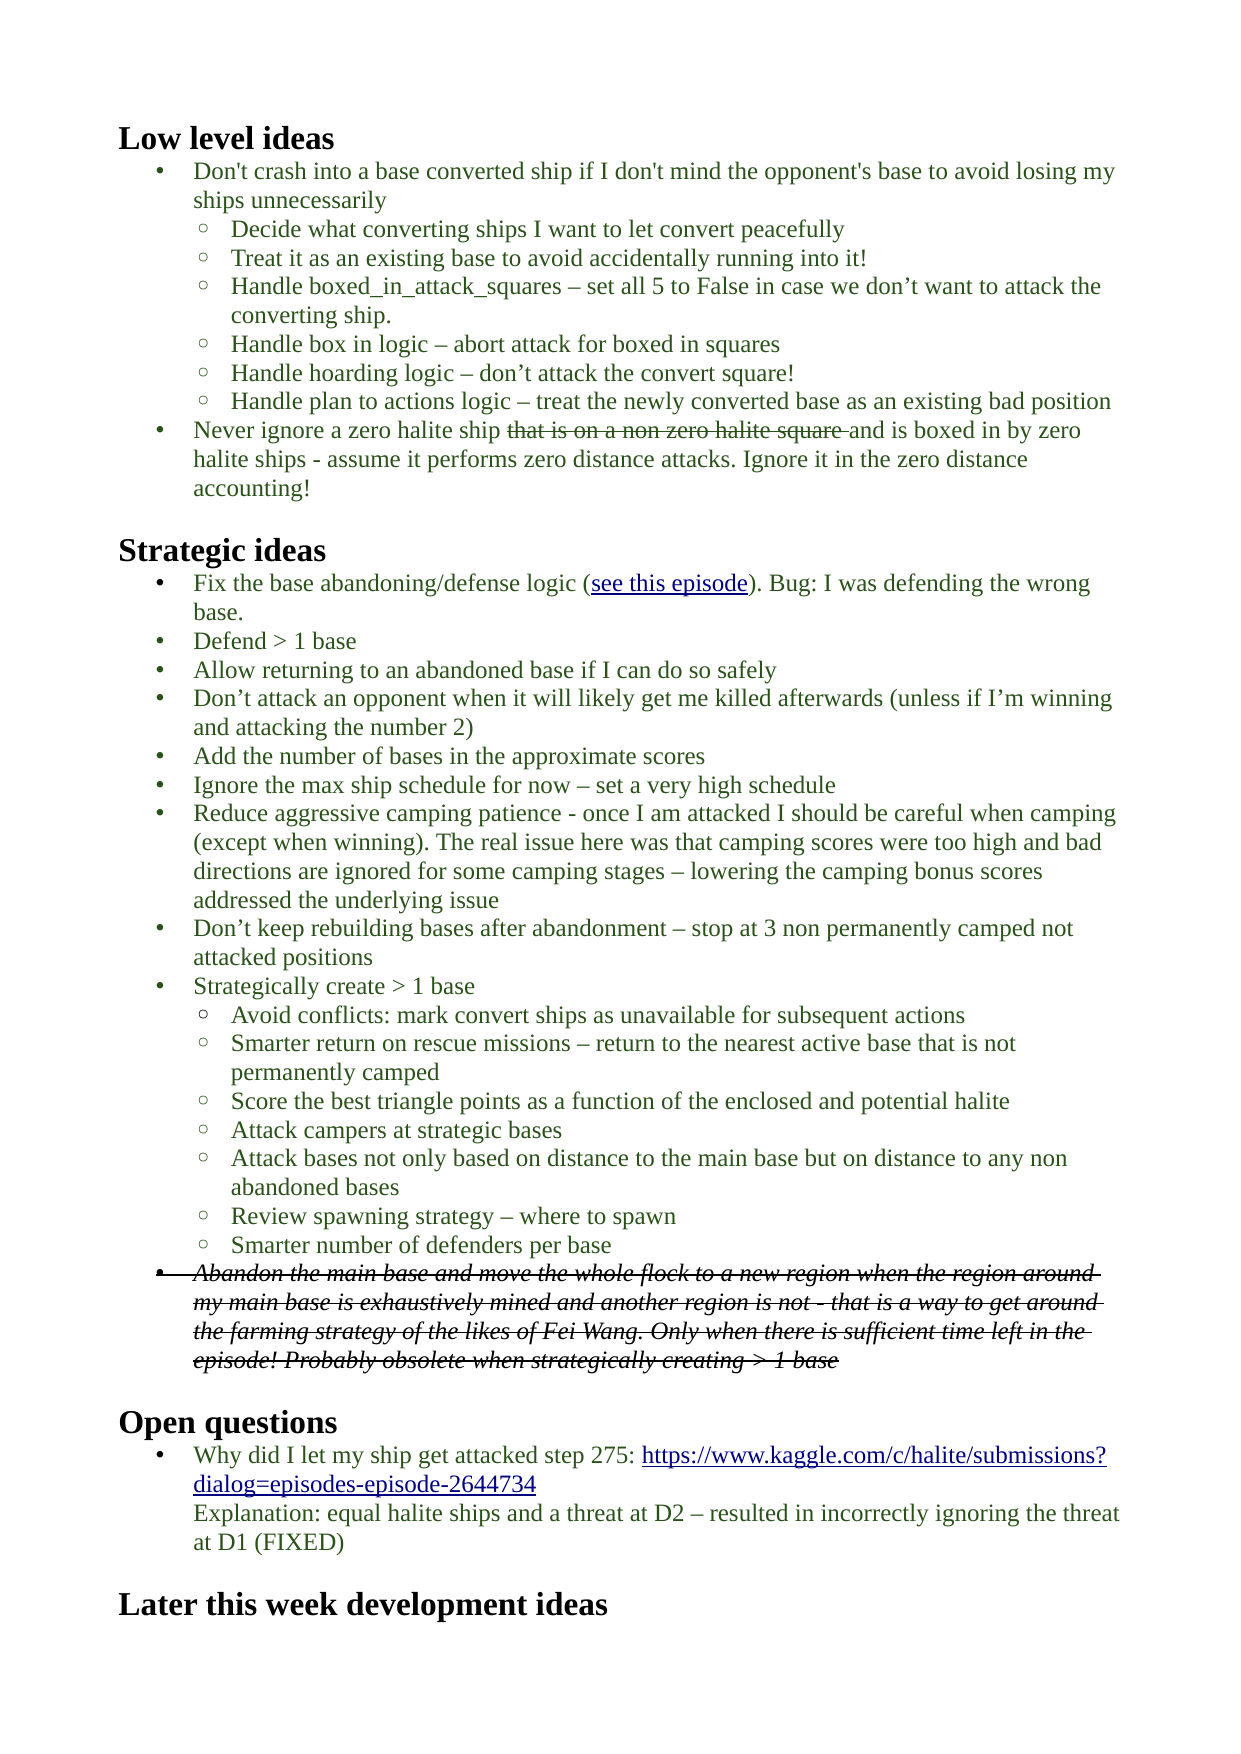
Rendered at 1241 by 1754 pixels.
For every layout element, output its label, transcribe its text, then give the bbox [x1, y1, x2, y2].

list Explanation: equal halite ships and a threat at D2 – resulted in incorrectly ignoring the threat at D1 (FIXED) [156, 1498, 1122, 1556]
list Avoid conflicts: mark convert ships as unavailable for subsequent actions [193, 1000, 1122, 1028]
list Strategically create > 1 base [156, 971, 1122, 1000]
list Treat it as an existing base to avoid accidentally running into it! [193, 243, 1122, 271]
text Later this week development ideas [118, 1584, 1122, 1623]
list Attack bases not only based on distance to the main base but on distance to any non abandoned bases [193, 1143, 1122, 1201]
list Don’t attack an opponent when it will likely get me killed afterwards (unless if I’m winning and attacking the number 2) [156, 683, 1122, 741]
list Add the number of bases in the approximate scores [156, 741, 1122, 770]
list Don't crash into a base converted ship if I don't mind the opponent's base to avoid losing my ships unnecessarily [156, 156, 1122, 214]
list Abandon the main base and move the whole flock to a new region when the region around my main base is exhaustively mined and another region is not - that is a way to get around the farming strategy of the likes of Fei Wang. Only when there is sufficient time left in the episode! Probably obsolete when strategically creating > 1 base [156, 1258, 1122, 1373]
list Handle boxed_in_attack_squares – set all 5 to False in case we don’t want to attack the converting ship. [193, 271, 1122, 329]
list Defend > 1 base [156, 626, 1122, 655]
text Low level ideas [118, 118, 1122, 156]
list Smarter number of defenders per base [193, 1230, 1122, 1258]
list Handle plan to actions logic – treat the newly converted base as an existing bad position [193, 386, 1122, 415]
list Decide what converting ships I want to let convert peacefully [193, 214, 1122, 243]
list Score the best triangle points as a function of the enclosed and potential halite [193, 1086, 1122, 1115]
list Handle hoarding logic – don’t attack the convert square! [193, 358, 1122, 386]
list Ignore the max ship schedule for now – set a very high schedule [156, 770, 1122, 798]
list Review spawning strategy – where to spawn [193, 1201, 1122, 1230]
list Smarter return on rescue missions – return to the nearest active base that is not permanently camped [193, 1028, 1122, 1086]
text Open questions [118, 1402, 1122, 1441]
list Handle box in logic – abort attack for boxed in squares [193, 329, 1122, 358]
list Allow returning to an abandoned base if I can do so safely [156, 655, 1122, 683]
list Don’t keep rebuilding bases after abandonment – stop at 3 non permanently camped not attacked positions [156, 913, 1122, 971]
list Attack campers at strategic bases [193, 1115, 1122, 1143]
list Fix the base abandoning/defense logic (see this episode). Bug: I was defending the wrong base. [156, 568, 1122, 626]
list Why did I let my ship get attacked step 275: https://www.kaggle.com/c/halite/submissions?dialog=episodes-episode-2644734 [156, 1441, 1122, 1498]
list Reduce aggressive camping patience - once I am attacked I should be careful when camping (except when winning). The real issue here was that camping scores were too high and bad directions are ignored for some camping stages – lowering the camping bonus scores addressed the underlying issue [156, 798, 1122, 913]
list Never ignore a zero halite ship that is on a non zero halite square and is boxed in by zero halite ships - assume it performs zero distance attacks. Ignore it in the zero distance accounting! [156, 415, 1122, 501]
text Strategic ideas [118, 530, 1122, 568]
